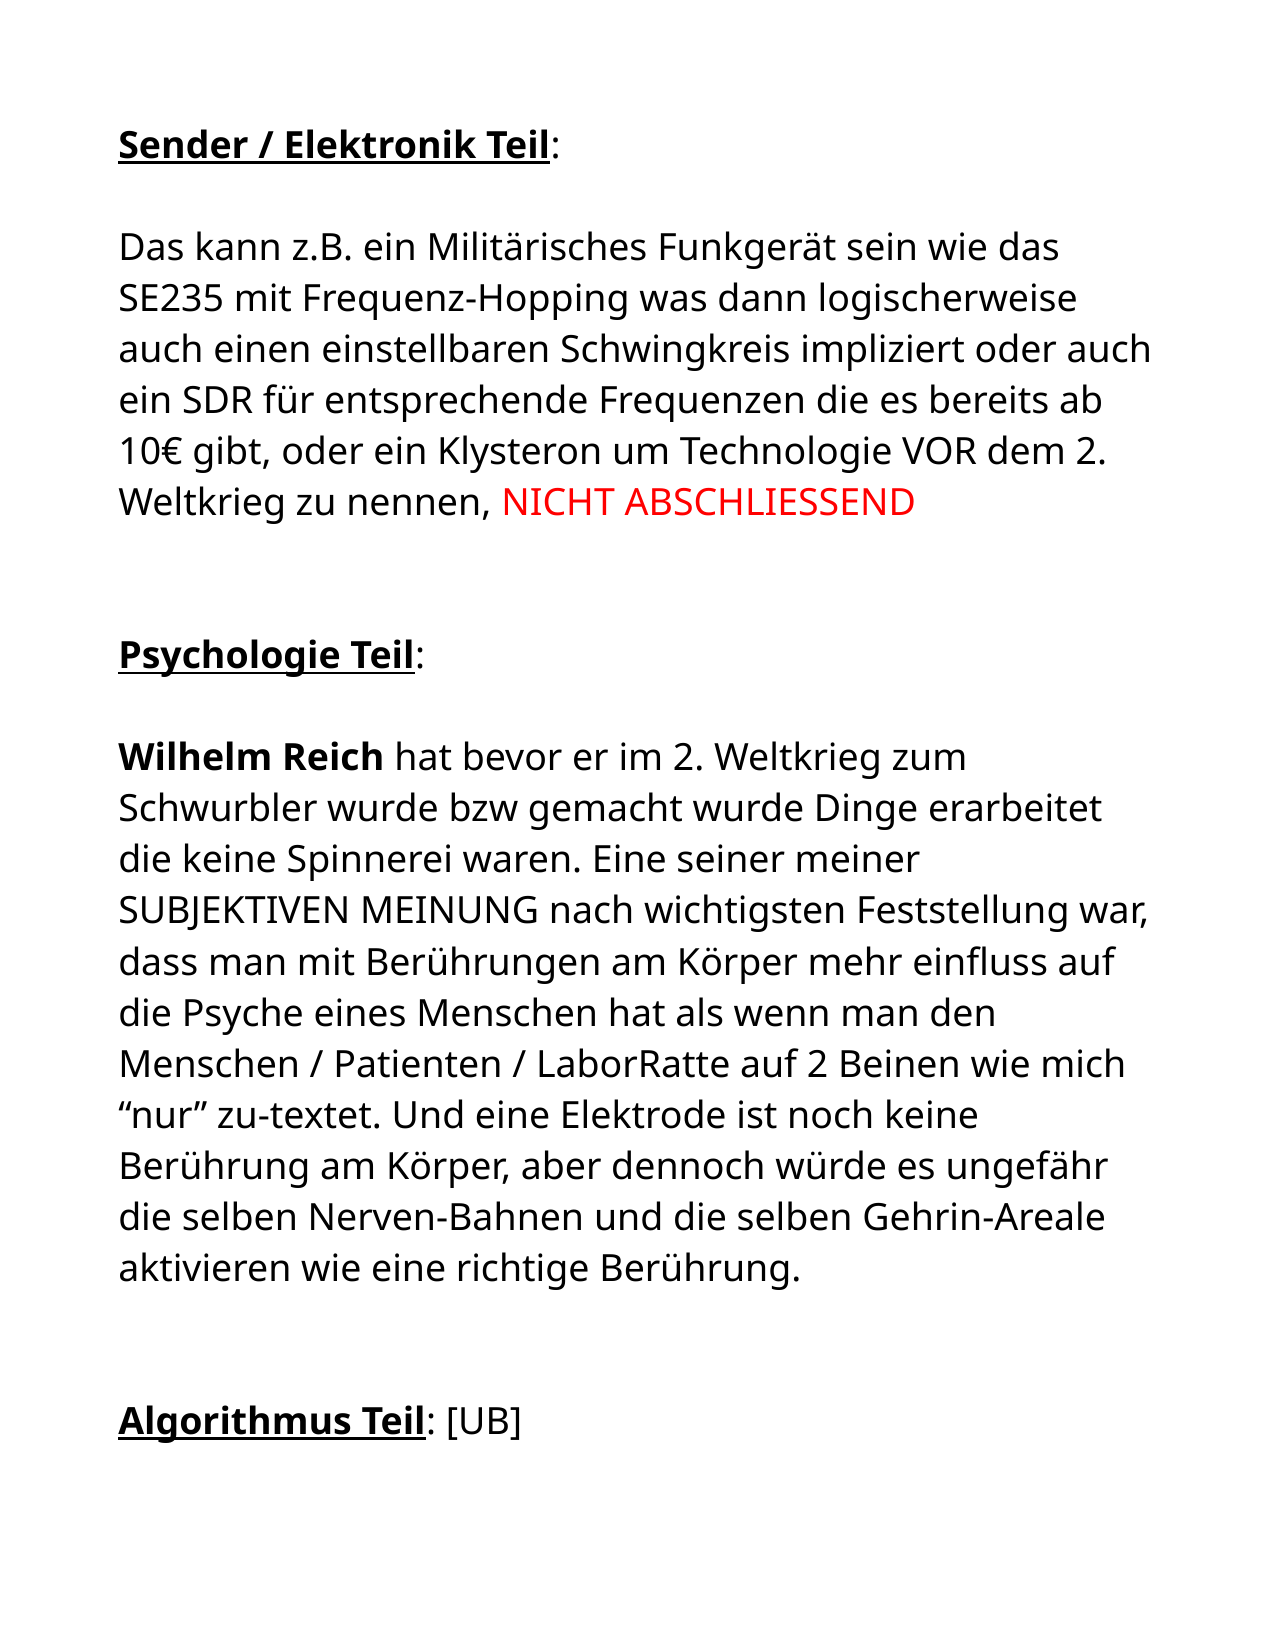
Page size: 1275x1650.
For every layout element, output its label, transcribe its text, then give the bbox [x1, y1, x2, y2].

text Algorithmus Teil: [UB] [118, 1394, 1157, 1445]
text Wilhelm Reich hat bevor er im 2. Weltkrieg zum Schwurbler wurde bzw gemacht wurde Dinge erarbeitet die keine Spinnerei waren. Eine seiner meiner SUBJEKTIVEN MEINUNG nach wichtigsten Feststellung war, dass man mit Berührungen am Körper mehr einfluss auf die Psyche eines Menschen hat als wenn man den Menschen / Patienten / LaborRatte auf 2 Beinen wie mich “nur” zu-textet. Und eine Elektrode ist noch keine Berührung am Körper, aber dennoch würde es ungefähr die selben Nerven-Bahnen und die selben Gehrin-Areale aktivieren wie eine richtige Berührung. [118, 731, 1157, 1292]
text Das kann z.B. ein Militärisches Funkgerät sein wie das SE235 mit Frequenz-Hopping was dann logischerweise auch einen einstellbaren Schwingkreis impliziert oder auch ein SDR für entsprechende Frequenzen die es bereits ab 10€ gibt, oder ein Klysteron um Technologie VOR dem 2. Weltkrieg zu nennen, NICHT ABSCHLIESSEND [118, 220, 1157, 526]
text Sender / Elektronik Teil: [118, 118, 1157, 169]
text Psychologie Teil: [118, 628, 1157, 679]
